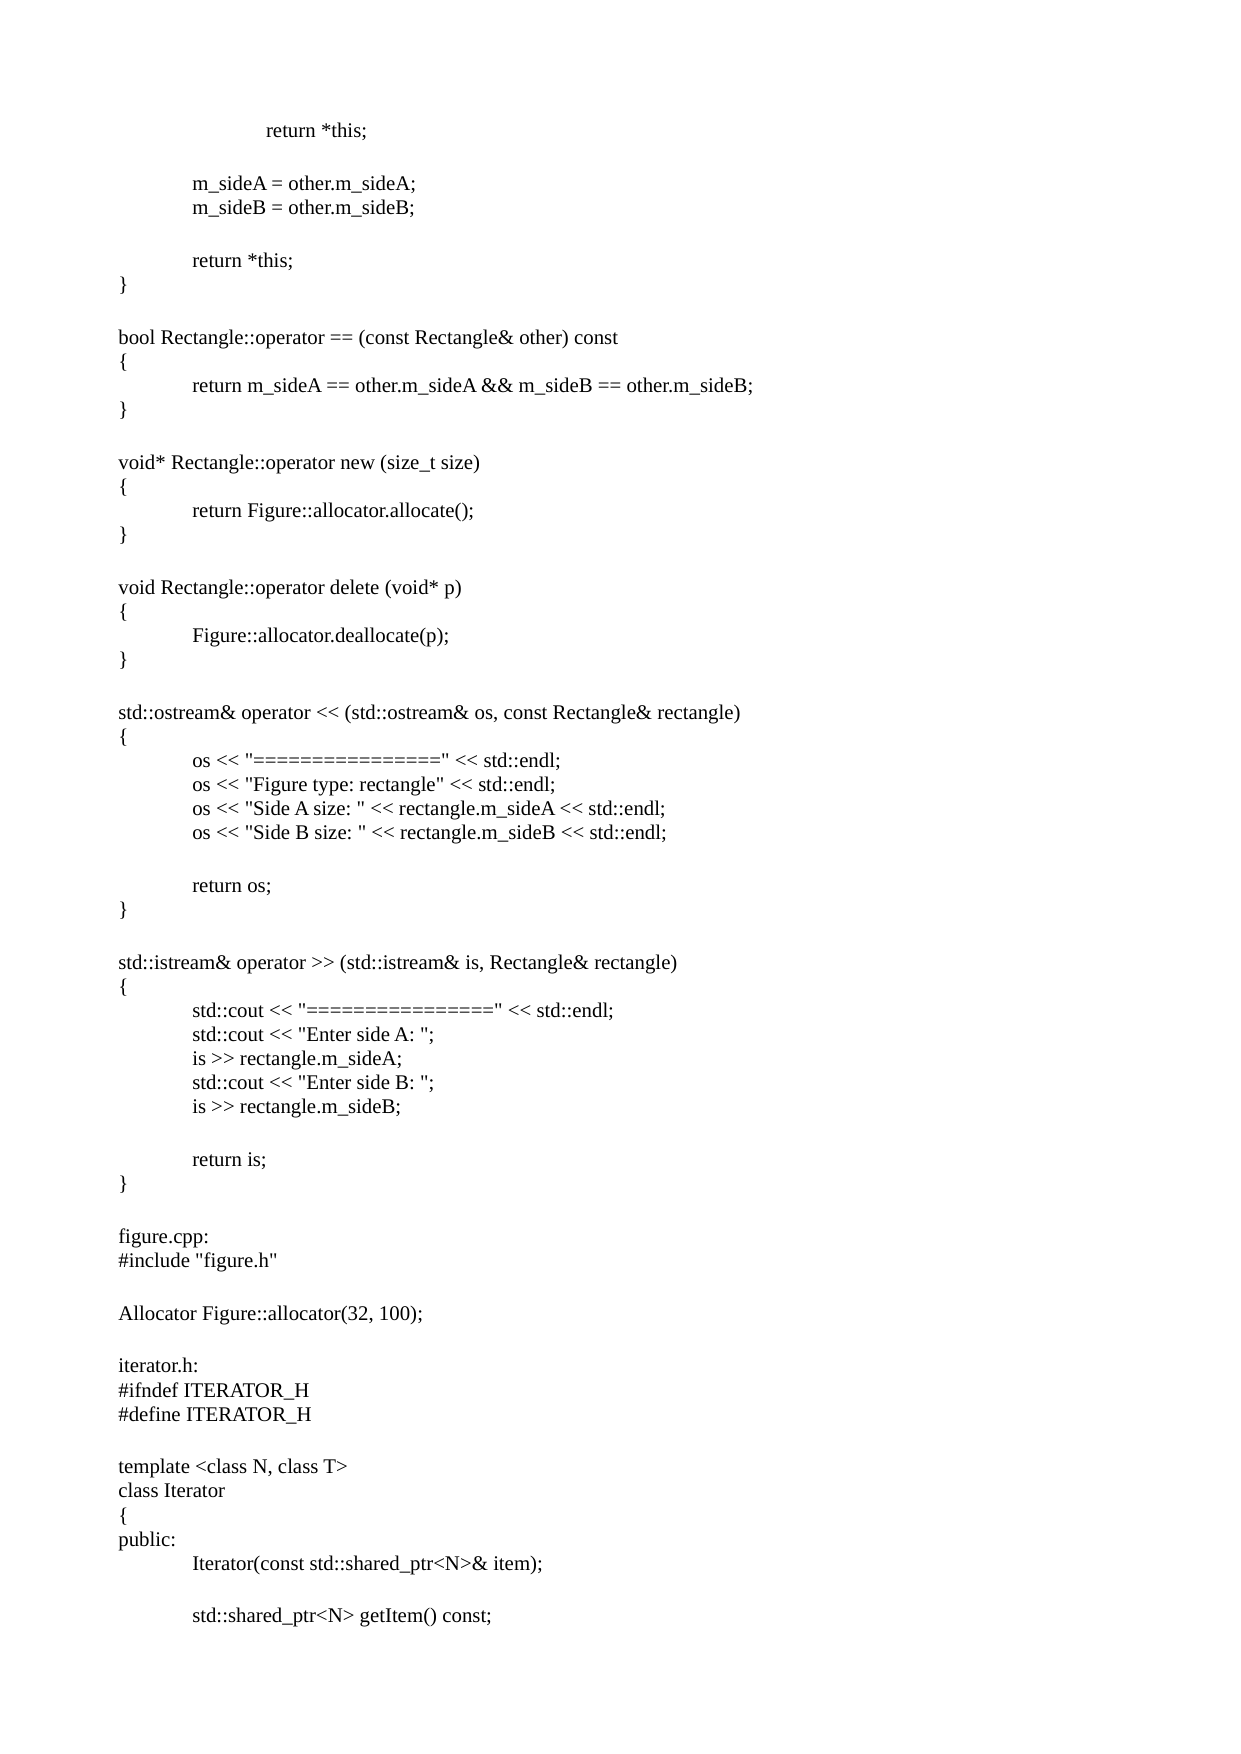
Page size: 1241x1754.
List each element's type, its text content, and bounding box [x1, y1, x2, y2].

list os << "================" << std::endl; [118, 748, 1122, 772]
list std::shared_ptr<N> getItem() const; [118, 1603, 1122, 1627]
list bool Rectangle::operator == (const Rectangle& other) const [118, 325, 1122, 349]
list figure.cpp: [118, 1224, 1122, 1248]
list os << "Figure type: rectangle" << std::endl; [118, 772, 1122, 796]
list class Iterator [118, 1478, 1122, 1502]
list is >> rectangle.m_sideA; [118, 1046, 1122, 1070]
list { [118, 1502, 1122, 1527]
list std::istream& operator >> (std::istream& is, Rectangle& rectangle) [118, 950, 1122, 974]
list is >> rectangle.m_sideB; [118, 1094, 1122, 1118]
list std::cout << "================" << std::endl; [118, 998, 1122, 1022]
list #include "figure.h" [118, 1248, 1122, 1272]
list std::ostream& operator << (std::ostream& os, const Rectangle& rectangle) [118, 700, 1122, 724]
list os << "Side B size: " << rectangle.m_sideB << std::endl; [118, 820, 1122, 844]
list #ifndef ITERATOR_H [118, 1377, 1122, 1402]
list { [118, 599, 1122, 623]
list m_sideB = other.m_sideB; [118, 195, 1122, 219]
list { [118, 474, 1122, 498]
list std::cout << "Enter side A: "; [118, 1022, 1122, 1046]
list public: [118, 1527, 1122, 1551]
list os << "Side A size: " << rectangle.m_sideA << std::endl; [118, 796, 1122, 820]
list } [118, 647, 1122, 671]
list return is; [118, 1147, 1122, 1171]
list return *this; [118, 118, 1122, 142]
list { [118, 724, 1122, 748]
list } [118, 397, 1122, 421]
list Iterator(const std::shared_ptr<N>& item); [118, 1551, 1122, 1575]
list return m_sideA == other.m_sideA && m_sideB == other.m_sideB; [118, 373, 1122, 397]
list { [118, 349, 1122, 373]
list void* Rectangle::operator new (size_t size) [118, 450, 1122, 474]
list iterator.h: [118, 1353, 1122, 1377]
list Allocator Figure::allocator(32, 100); [118, 1301, 1122, 1325]
list return Figure::allocator.allocate(); [118, 498, 1122, 522]
list } [118, 272, 1122, 296]
list void Rectangle::operator delete (void* p) [118, 575, 1122, 599]
list m_sideA = other.m_sideA; [118, 171, 1122, 195]
list return os; [118, 873, 1122, 897]
list } [118, 522, 1122, 546]
list return *this; [118, 248, 1122, 272]
list { [118, 974, 1122, 998]
list std::cout << "Enter side B: "; [118, 1070, 1122, 1094]
list } [118, 1171, 1122, 1195]
list #define ITERATOR_H [118, 1402, 1122, 1426]
list } [118, 897, 1122, 921]
list Figure::allocator.deallocate(p); [118, 623, 1122, 647]
list template <class N, class T> [118, 1454, 1122, 1478]
